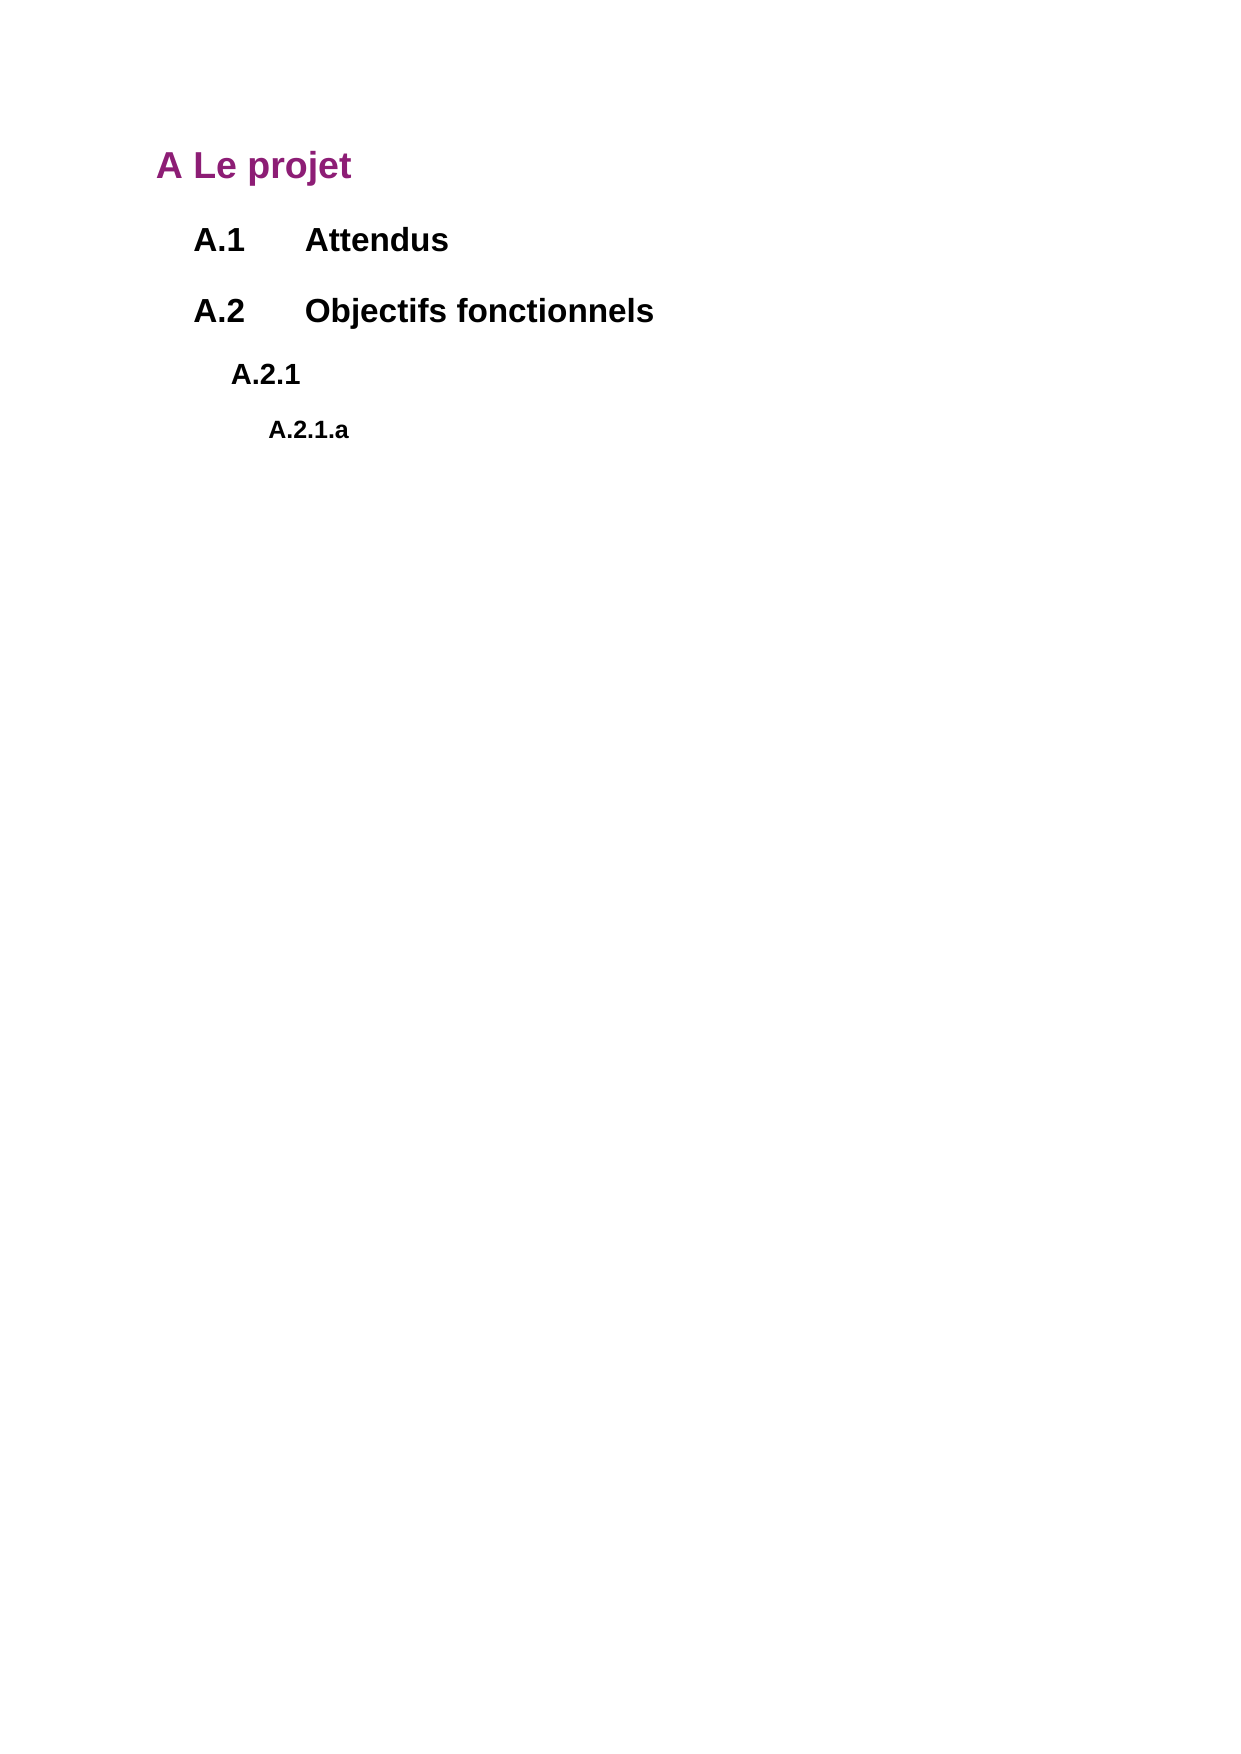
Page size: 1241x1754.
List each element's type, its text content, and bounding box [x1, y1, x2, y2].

subtitle Le projet [156, 143, 1122, 186]
subtitle Attendus [193, 219, 1122, 258]
subtitle Objectifs fonctionnels [193, 291, 1122, 330]
